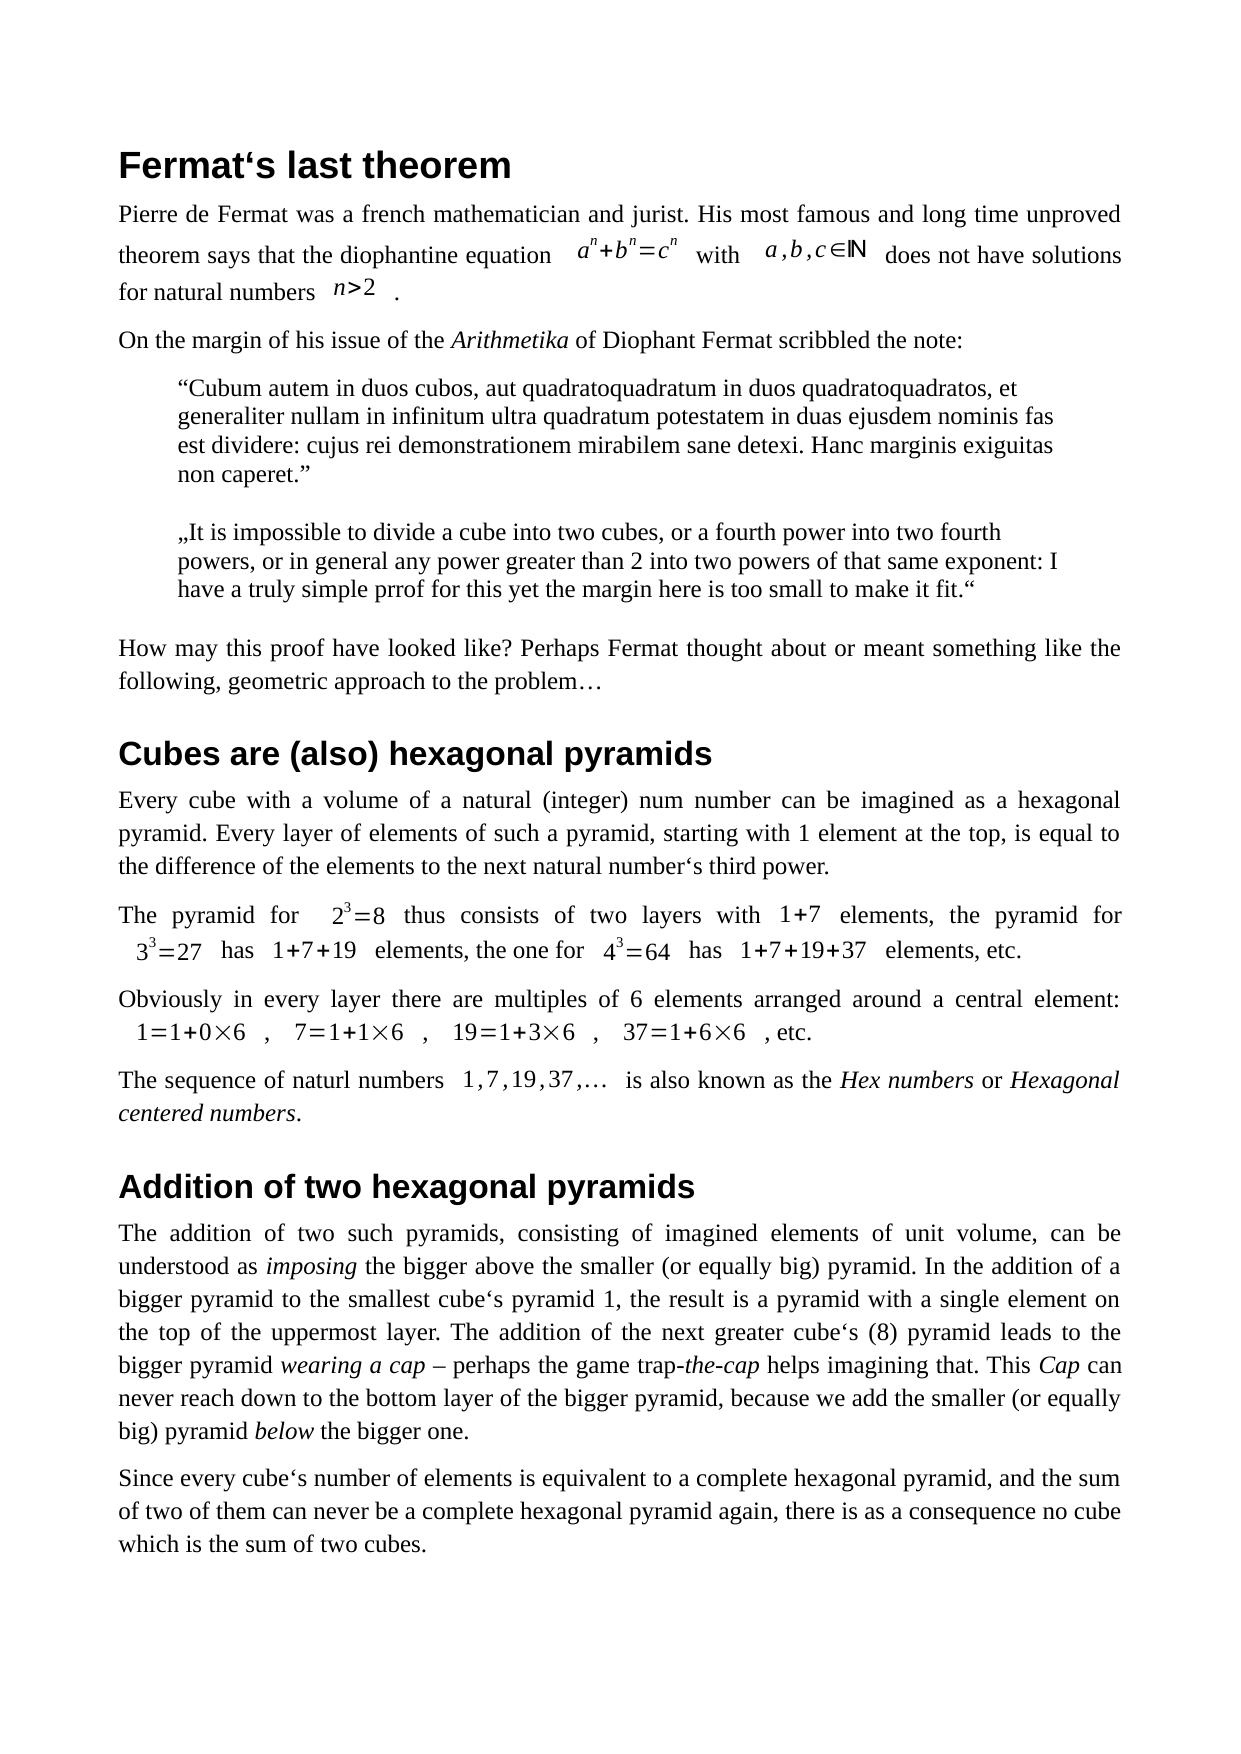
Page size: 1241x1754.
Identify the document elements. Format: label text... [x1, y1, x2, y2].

text Every cube with a volume of a natural (integer) num number can be imagined as a hexagonal pyramid. Every layer of elements of such a pyramid, starting with 1 element at the top, is equal to the difference of the elements to the next natural number‘s third power. [118, 785, 1122, 880]
text The sequence of naturl numbersis also known as the Hex numbers or Hexagonal centered numbers. [118, 1065, 1122, 1127]
text “Cubum autem in duos cubos, aut quadratoquadratum in duos quadratoquadratos, et generaliter nullam in infinitum ultra quadratum potestatem in duas ejusdem nominis fas est dividere: cujus rei demonstrationem mirabilem sane detexi. Hanc marginis exiguitas non caperet.” [177, 373, 1063, 488]
text Since every cube‘s number of elements is equivalent to a complete hexagonal pyramid, and the sum of two of them can never be a complete hexagonal pyramid again, there is as a consequence no cube which is the sum of two cubes. [118, 1463, 1122, 1558]
text On the margin of his issue of the Arithmetika of Diophant Fermat scribbled the note: [118, 325, 1122, 354]
text Pierre de Fermat was a french mathematician and jurist. His most famous and long time unproved theorem says that the diophantine equation with does not have solutions for natural numbers. [118, 199, 1122, 306]
subtitle Cubes are (also) hexagonal pyramids [118, 734, 1122, 773]
subtitle Fermat‘s last theorem [118, 143, 1122, 187]
text The addition of two such pyramids, consisting of imagined elements of unit volume, can be understood as imposing the bigger above the smaller (or equally big) pyramid. In the addition of a bigger pyramid to the smallest cube‘s pyramid 1, the result is a pyramid with a single element on the top of the uppermost layer. The addition of the next greater cube‘s (8) pyramid leads to the bigger pyramid wearing a cap – perhaps the game trap-the-cap helps imagining that. This Cap can never reach down to the bottom layer of the bigger pyramid, because we add the smaller (or equally big) pyramid below the bigger one. [118, 1218, 1122, 1444]
subtitle Addition of two hexagonal pyramids [118, 1167, 1122, 1205]
text Obviously in every layer there are multiples of 6 elements arranged around a central element:, , , , etc. [118, 984, 1122, 1046]
text How may this proof have looked like? Perhaps Fermat thought about or meant something like the following, geometric approach to the problem… [118, 633, 1122, 694]
text The pyramid for thus consists of two layers withelements, the pyramid forhaselements, the one forhaselements, etc. [118, 899, 1122, 966]
text „It is impossible to divide a cube into two cubes, or a fourth power into two fourth powers, or in general any power greater than 2 into two powers of that same exponent: I have a truly simple prrof for this yet the margin here is too small to make it fit.“ [177, 517, 1063, 603]
